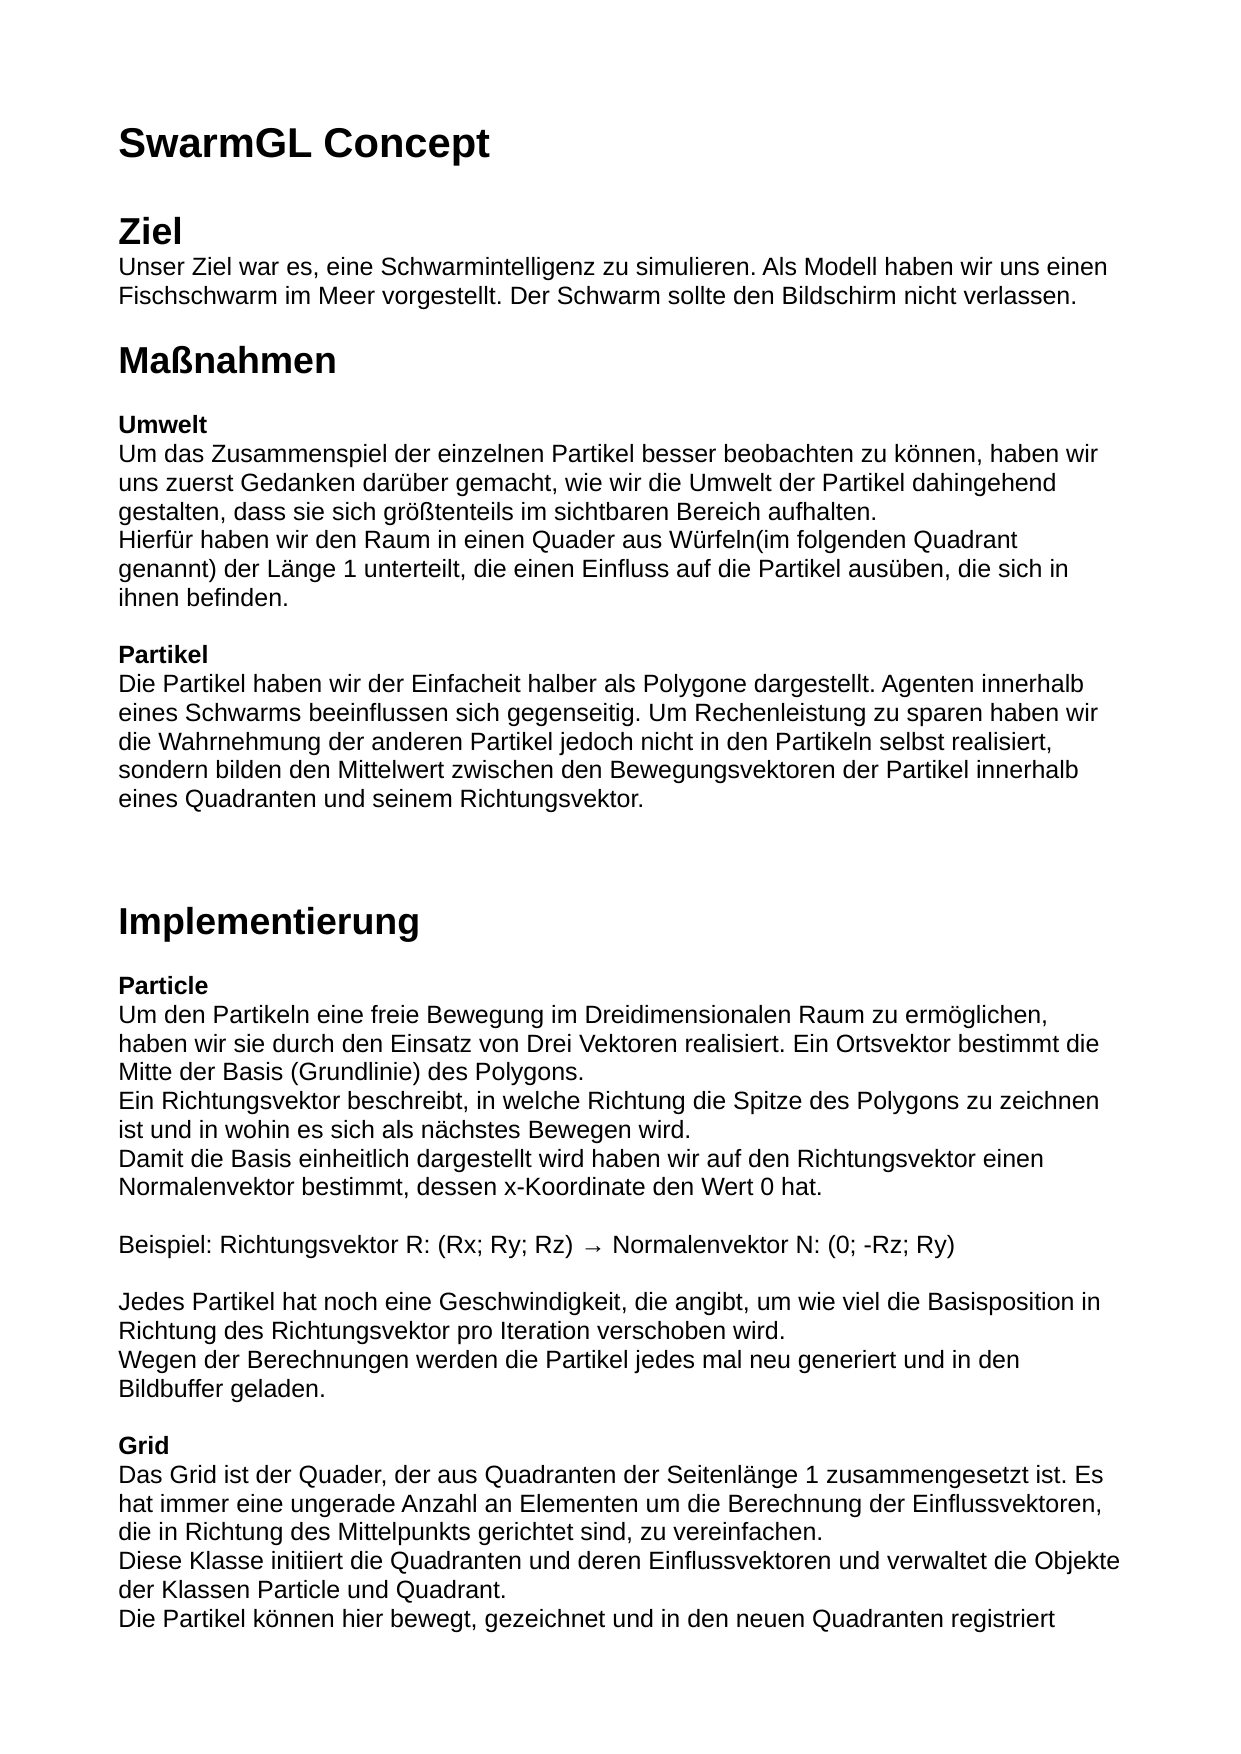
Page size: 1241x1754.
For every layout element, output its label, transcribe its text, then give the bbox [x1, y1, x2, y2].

text Unser Ziel war es, eine Schwarmintelligenz zu simulieren. Als Modell haben wir uns einen Fischschwarm im Meer vorgestellt. Der Schwarm sollte den Bildschirm nicht verlassen. [118, 252, 1122, 310]
text Um das Zusammenspiel der einzelnen Partikel besser beobachten zu können, haben wir uns zuerst Gedanken darüber gemacht, wie wir die Umwelt der Partikel dahingehend gestalten, dass sie sich größtenteils im sichtbaren Bereich aufhalten. [118, 439, 1122, 525]
text Die Partikel haben wir der Einfacheit halber als Polygone dargestellt. Agenten innerhalb eines Schwarms beeinflussen sich gegenseitig. Um Rechenleistung zu sparen haben wir die Wahrnehmung der anderen Partikel jedoch nicht in den Partikeln selbst realisiert, sondern bilden den Mittelwert zwischen den Bewegungsvektoren der Partikel innerhalb eines Quadranten und seinem Richtungsvektor. [118, 669, 1122, 813]
text Jedes Partikel hat noch eine Geschwindigkeit, die angibt, um wie viel die Basisposition in Richtung des Richtungsvektor pro Iteration verschoben wird. [118, 1287, 1122, 1345]
text Ziel [118, 209, 1122, 252]
text Um den Partikeln eine freie Bewegung im Dreidimensionalen Raum zu ermöglichen, haben wir sie durch den Einsatz von Drei Vektoren realisiert. Ein Ortsvektor bestimmt die Mitte der Basis (Grundlinie) des Polygons. [118, 1000, 1122, 1086]
text Implementierung [118, 899, 1122, 942]
text Das Grid ist der Quader, der aus Quadranten der Seitenlänge 1 zusammengesetzt ist. Es hat immer eine ungerade Anzahl an Elementen um die Berechnung der Einflussvektoren, die in Richtung des Mittelpunkts gerichtet sind, zu vereinfachen. [118, 1460, 1122, 1546]
text SwarmGL Concept [118, 118, 1122, 166]
text Beispiel: Richtungsvektor R: (Rx; Ry; Rz) → Normalenvektor N: (0; -Rz; Ry) [118, 1230, 1122, 1258]
text Damit die Basis einheitlich dargestellt wird haben wir auf den Richtungsvektor einen Normalenvektor bestimmt, dessen x-Koordinate den Wert 0 hat. [118, 1143, 1122, 1201]
text Die Partikel können hier bewegt, gezeichnet und in den neuen Quadranten registriert [118, 1603, 1122, 1632]
text Partikel [118, 640, 1122, 669]
text Maßnahmen [118, 338, 1122, 382]
text Diese Klasse initiiert die Quadranten und deren Einflussvektoren und verwaltet die Objekte der Klassen Particle und Quadrant. [118, 1546, 1122, 1603]
text Grid [118, 1431, 1122, 1460]
text Ein Richtungsvektor beschreibt, in welche Richtung die Spitze des Polygons zu zeichnen ist und in wohin es sich als nächstes Bewegen wird. [118, 1086, 1122, 1143]
text Umwelt [118, 410, 1122, 439]
text Hierfür haben wir den Raum in einen Quader aus Würfeln(im folgenden Quadrant genannt) der Länge 1 unterteilt, die einen Einfluss auf die Partikel ausüben, die sich in ihnen befinden. [118, 525, 1122, 612]
text Wegen der Berechnungen werden die Partikel jedes mal neu generiert und in den Bildbuffer geladen. [118, 1345, 1122, 1402]
text Particle [118, 971, 1122, 1000]
